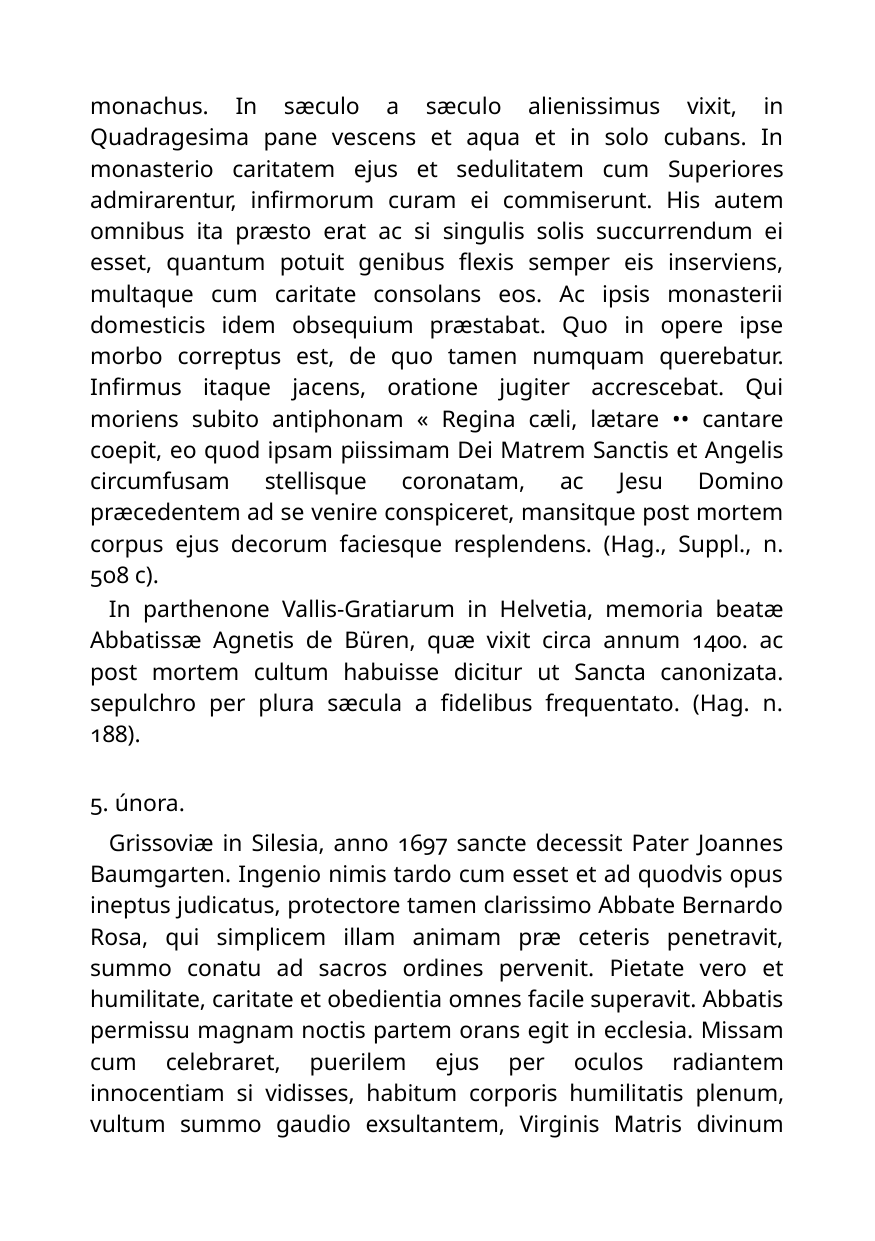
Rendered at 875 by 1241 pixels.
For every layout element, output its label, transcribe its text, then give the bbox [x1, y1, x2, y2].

text Grissoviæ in Silesia, anno 1697 sancte decessit Pater Joannes Baumgarten. Ingenio nimis tardo cum esset et ad quodvis opus ineptus judicatus, protectore tamen clarissimo Abbate Bernardo Rosa, qui simplicem illam animam præ ceteris penetravit, summo conatu ad sacros ordines pervenit. Pietate vero et humilitate, caritate et obedientia omnes facile superavit. Abbatis permissu magnam noctis partem orans egit in ecclesia. Missam cum celebraret, puerilem ejus per oculos radiantem innocentiam si vidisses, habitum corporis humili­tatis plenum, vultum summo gaudio exsultantem, Virginis Matris divinum [90, 827, 784, 1139]
text In parthenone Vallis-Gratiarum in Helvetia, memoria beatæ Abbatissæ Agnetis de Büren, quæ vixit circa annum 1400. ac post mortem cultum habuisse dicitur ut Sancta canonizata. sepulchro per plura sæcula a fidelibus frequentato. (Hag. n. 188). [90, 593, 784, 749]
text 5. února. [90, 787, 784, 818]
text monachus. In sæculo a sæculo alienissimus vixit, in Quadragesima pane vescens et aqua et in solo cubans. In monasterio caritatem ejus et sedulitatem cum Superiores admirarentur, infirmorum curam ei commiserunt. His autem omnibus ita præsto erat ac si singulis solis succurrendum ei esset, quantum potuit genibus flexis semper eis inserviens, multaque cum caritate consolans eos. Ac ipsis monasterii domesticis idem obsequium præstabat. Quo in opere ipse morbo correptus est, de quo tamen numquam querebatur. Infirmus itaque jacens, oratione jugiter accrescebat. Qui moriens subito antiphonam « Regina cæli, lætare •• cantare coepit, eo quod ipsam piissimam Dei Matrem Sanctis et Angelis circumfusam stellisque coronatam, ac Jesu Domino præcedentem ad se venire conspiceret, mansitque post mortem corpus ejus decorum faciesque resplendens. (Hag., Suppl., n. 5o8 c). [90, 90, 784, 590]
